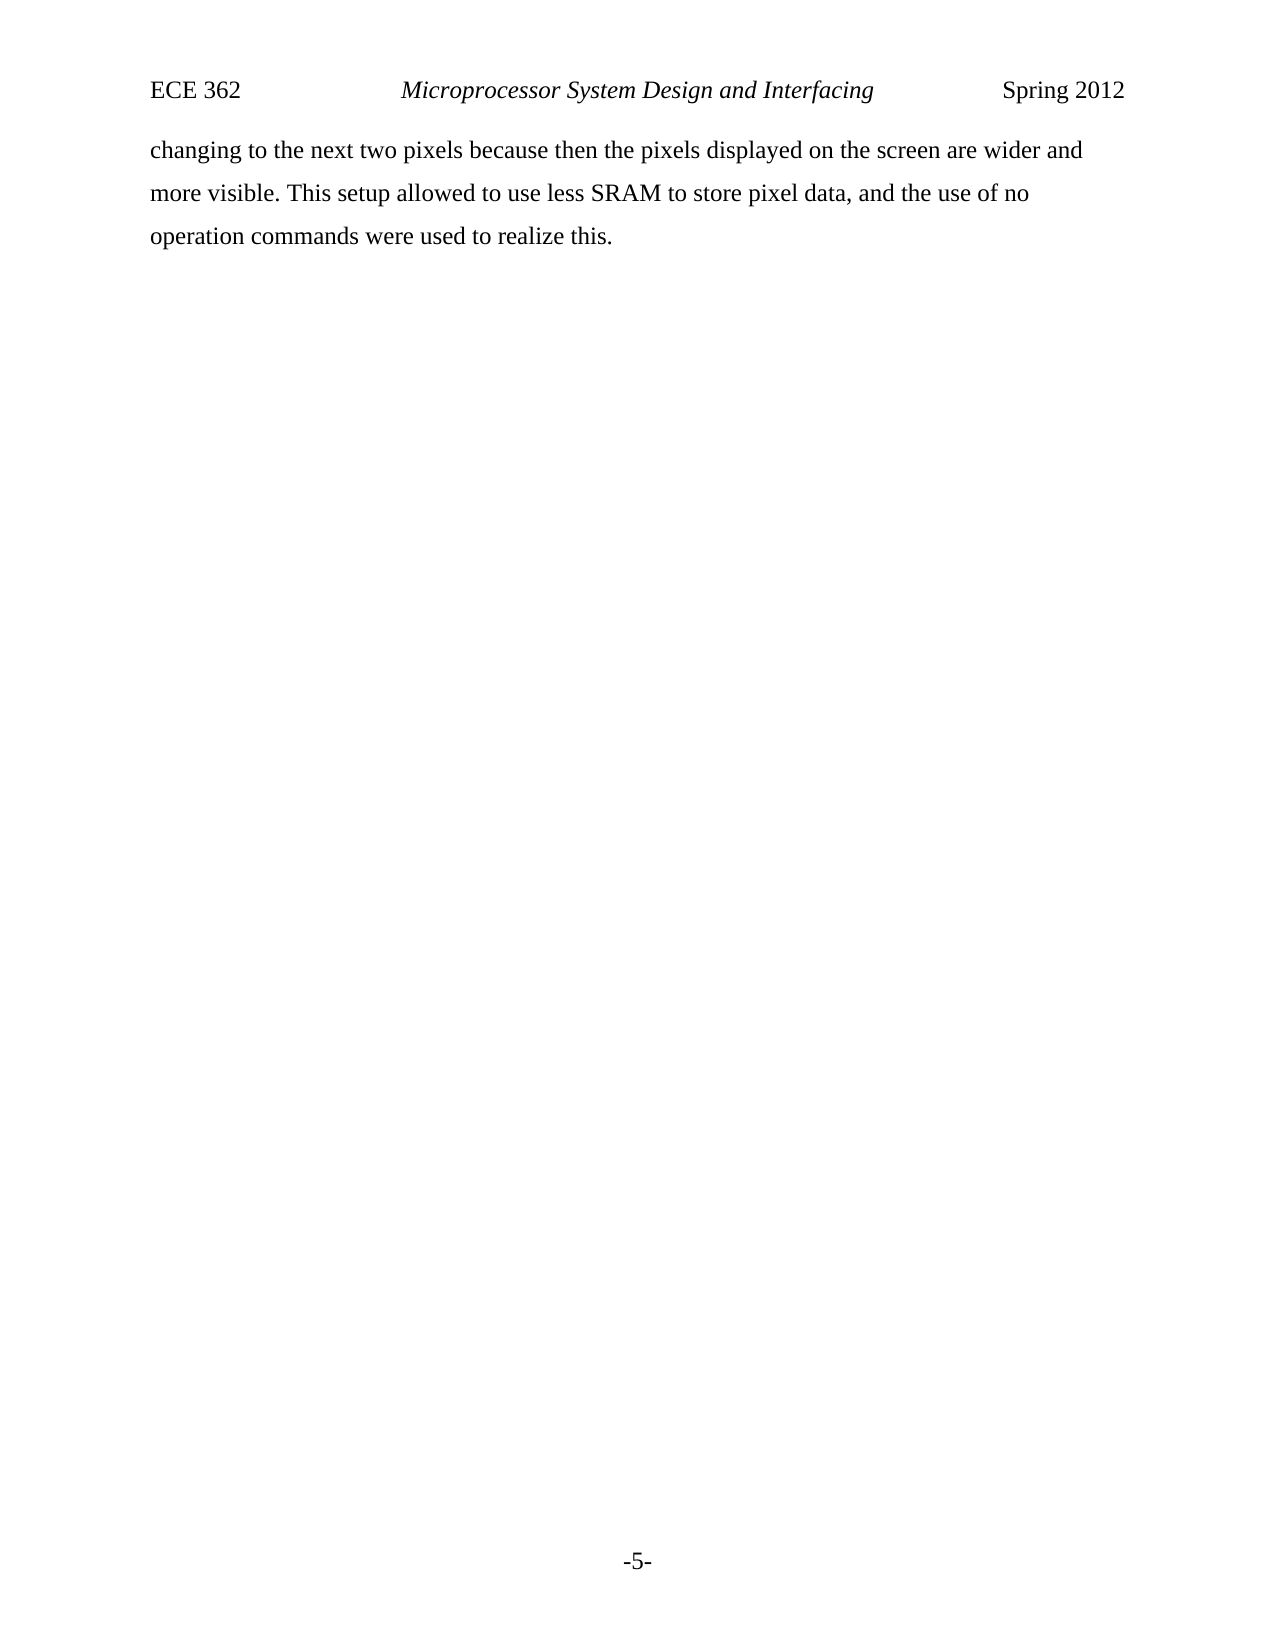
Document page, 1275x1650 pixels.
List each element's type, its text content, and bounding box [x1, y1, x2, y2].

text changing to the next two pixels because then the pixels displayed on the screen are wider and more visible. This setup allowed to use less SRAM to store pixel data, and the use of no operation commands were used to realize this. [150, 135, 1125, 250]
